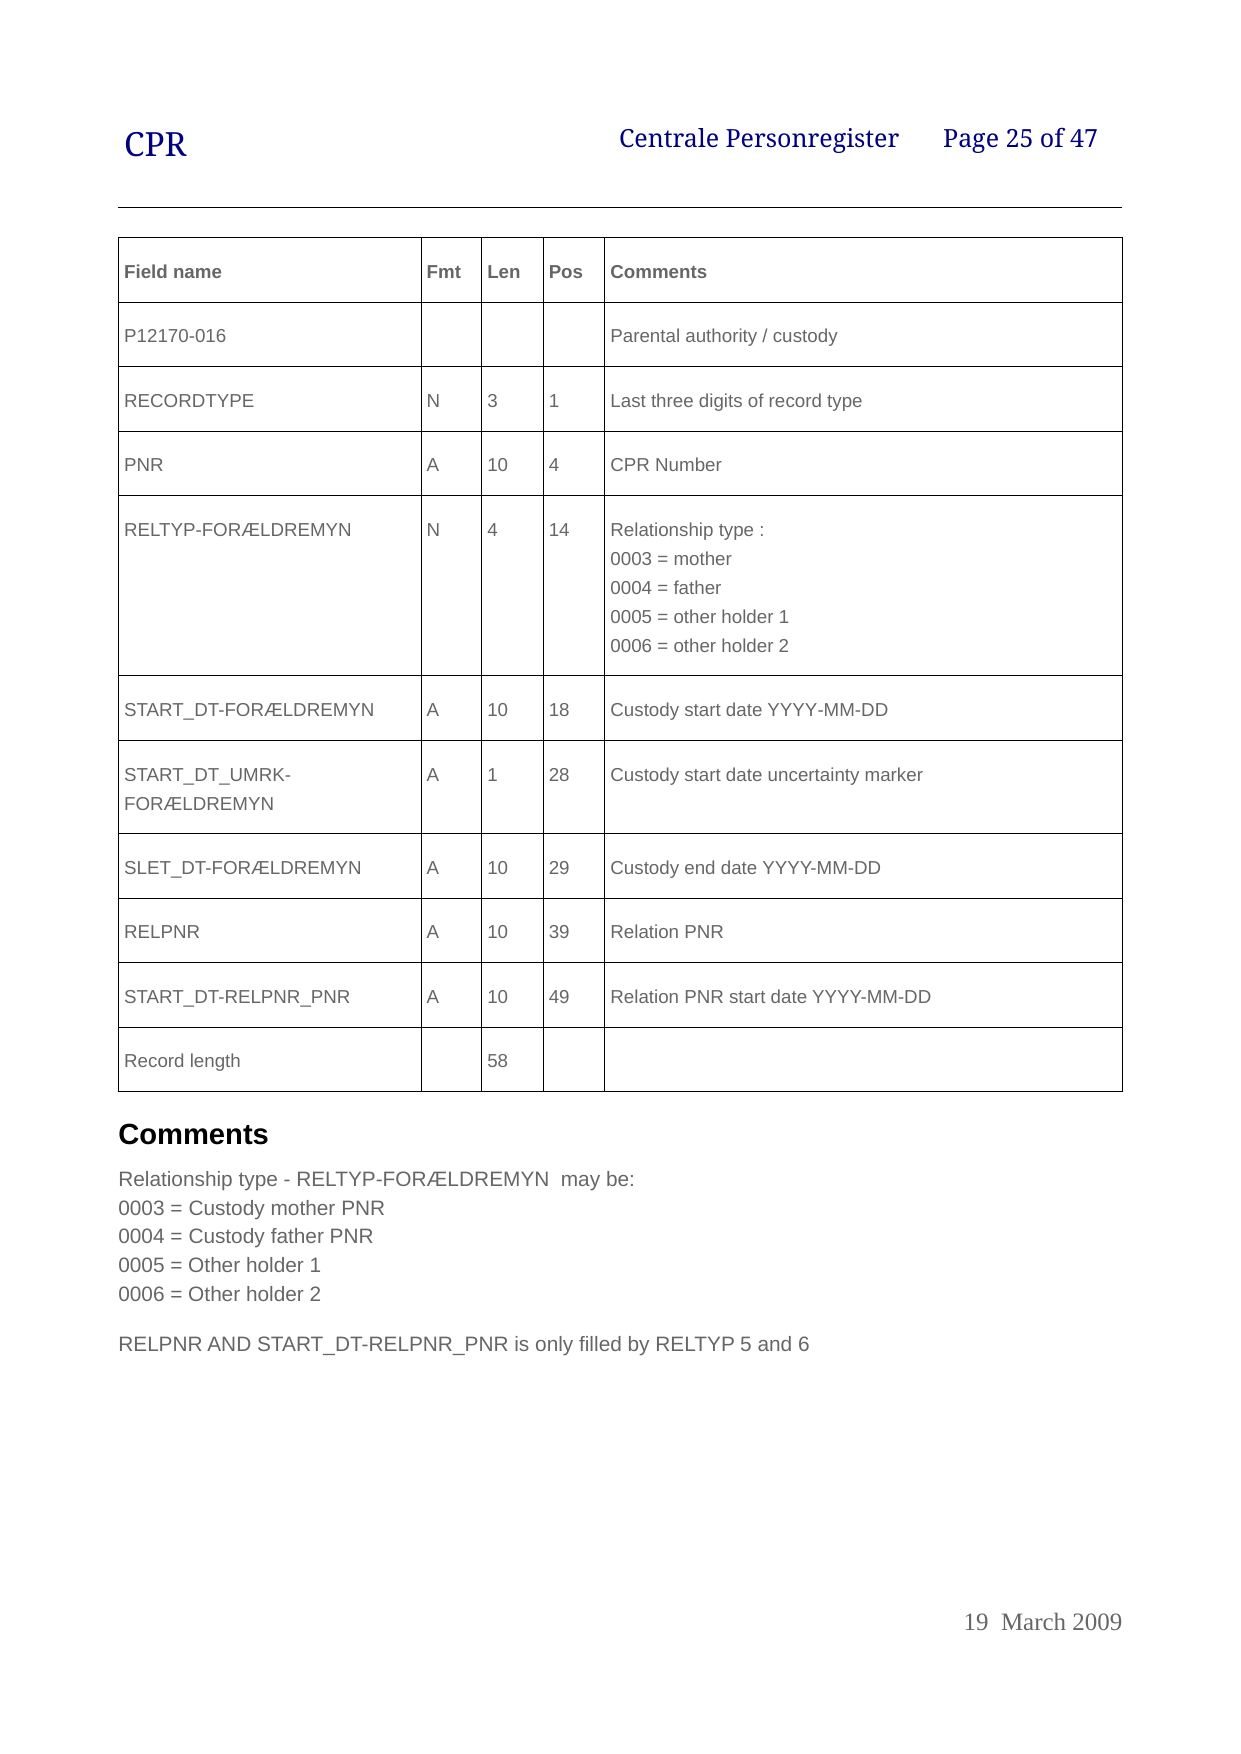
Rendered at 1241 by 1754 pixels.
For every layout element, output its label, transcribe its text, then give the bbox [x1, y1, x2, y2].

table_cell 14 [544, 496, 604, 675]
text RELPNR AND START_DT-RELPNR_PNR is only filled by RELTYP 5 and 6 [118, 1328, 1122, 1357]
table_cell A [422, 899, 481, 962]
table_header Pos [544, 238, 604, 302]
table_header Len [482, 238, 543, 302]
table_cell Relation PNR [605, 899, 1122, 962]
table_cell 10 [482, 432, 543, 495]
table_cell Last three digits of record type [605, 367, 1122, 431]
table_cell A [422, 432, 481, 495]
table_cell [482, 303, 543, 366]
table_cell A [422, 834, 481, 898]
table_cell [605, 1028, 1122, 1091]
text Relationship type - RELTYP-FORÆLDREMYN may be: 0003 = Custody mother PNR 0004 = Custody father PNR 0005 = Other holder 1 0006 = Other holder 2 [118, 1163, 1122, 1308]
table_cell [422, 303, 481, 366]
subtitle Comments [118, 1117, 1122, 1150]
table_cell 10 [482, 963, 543, 1027]
table_cell A [422, 741, 481, 833]
table_cell RELPNR [119, 899, 421, 962]
table_cell P12170-016 [119, 303, 421, 366]
table_cell 58 [482, 1028, 543, 1091]
table_cell [422, 1028, 481, 1091]
table_cell 10 [482, 834, 543, 898]
table_cell 10 [482, 676, 543, 740]
table_header Fmt [422, 238, 481, 302]
table_cell START_DT-RELPNR_PNR [119, 963, 421, 1027]
table_cell PNR [119, 432, 421, 495]
table_cell Custody start date YYYY-MM-DD [605, 676, 1122, 740]
table_cell N [422, 367, 481, 431]
table_cell Record length [119, 1028, 421, 1091]
table_cell START_DT_UMRK-FORÆLDREMYN [119, 741, 421, 833]
table_cell [544, 303, 604, 366]
table_cell A [422, 963, 481, 1027]
table_cell RECORDTYPE [119, 367, 421, 431]
table_cell 4 [482, 496, 543, 675]
table_cell RELTYP-FORÆLDREMYN [119, 496, 421, 675]
table_cell 39 [544, 899, 604, 962]
table_cell SLET_DT-FORÆLDREMYN [119, 834, 421, 898]
table_cell Custody start date uncertainty marker [605, 741, 1122, 833]
table_header Field name [119, 238, 421, 302]
table_cell 28 [544, 741, 604, 833]
table_cell [544, 1028, 604, 1091]
table_cell 3 [482, 367, 543, 431]
table_cell 4 [544, 432, 604, 495]
table_cell START_DT-FORÆLDREMYN [119, 676, 421, 740]
table_cell N [422, 496, 481, 675]
table_cell CPR Number [605, 432, 1122, 495]
table_cell 1 [544, 367, 604, 431]
table_cell 49 [544, 963, 604, 1027]
table_cell 29 [544, 834, 604, 898]
table_header Comments [605, 238, 1122, 302]
table_cell 18 [544, 676, 604, 740]
table_cell A [422, 676, 481, 740]
table_cell Parental authority / custody [605, 303, 1122, 366]
table_cell Relation PNR start date YYYY-MM-DD [605, 963, 1122, 1027]
table_cell Relationship type : 0003 = mother 0004 = father 0005 = other holder 1 0006 = other holder 2 [605, 496, 1122, 675]
table_cell 10 [482, 899, 543, 962]
table_cell Custody end date YYYY-MM-DD [605, 834, 1122, 898]
table_cell 1 [482, 741, 543, 833]
